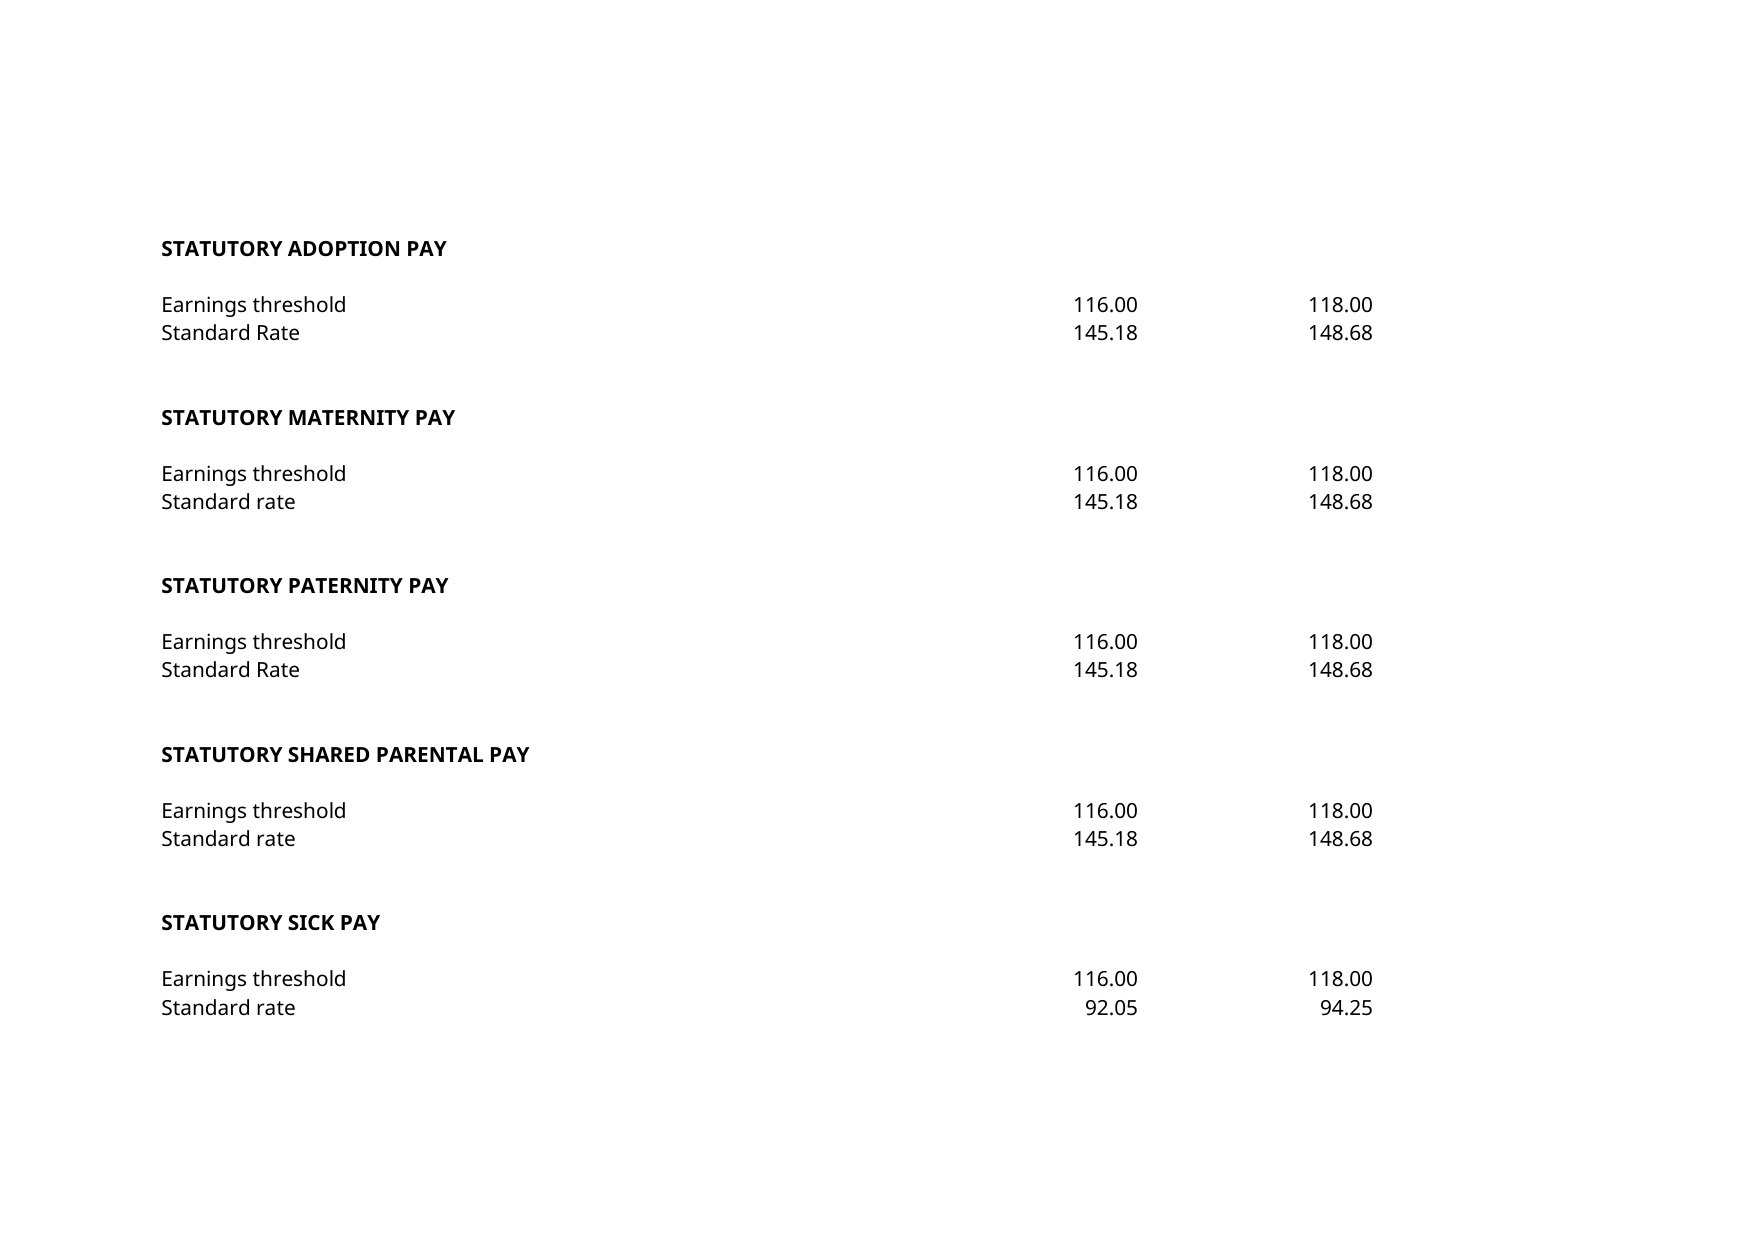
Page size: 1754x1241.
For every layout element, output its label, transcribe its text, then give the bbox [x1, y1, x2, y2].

table_cell [150, 937, 938, 964]
table_cell 94.25 [1155, 993, 1389, 1021]
table_cell 116.00 [938, 627, 1154, 656]
table_cell [938, 768, 1154, 796]
table_cell 116.00 [938, 290, 1154, 318]
table_cell [1155, 150, 1389, 178]
table_cell [1155, 600, 1389, 627]
table_cell [1155, 179, 1389, 206]
table_cell [150, 600, 938, 627]
table_cell [1155, 403, 1389, 431]
table_cell [1155, 937, 1389, 964]
table_cell [1155, 516, 1389, 544]
table_cell [150, 150, 938, 178]
table_cell 148.68 [1155, 487, 1389, 516]
table_cell [1155, 1050, 1389, 1077]
table_cell STATUTORY ADOPTION PAY [150, 206, 938, 263]
table_cell [1155, 544, 1389, 571]
table_cell [150, 713, 938, 740]
table_cell [1155, 571, 1389, 600]
table_cell [938, 713, 1154, 740]
table_cell [150, 684, 938, 712]
table_cell [1155, 375, 1389, 403]
table_cell [938, 375, 1154, 403]
table_cell [938, 179, 1154, 206]
table_cell 145.18 [938, 824, 1154, 853]
table_cell [938, 853, 1154, 881]
table_cell [150, 1021, 938, 1049]
table_cell 118.00 [1155, 290, 1389, 318]
table_cell [938, 600, 1154, 627]
table_cell [938, 206, 1154, 263]
table_cell [150, 263, 938, 290]
table_cell [938, 909, 1154, 937]
table_cell [938, 684, 1154, 712]
table_cell [938, 263, 1154, 290]
table_cell 145.18 [938, 319, 1154, 347]
table_cell STATUTORY SHARED PARENTAL PAY [150, 740, 938, 768]
table_cell [150, 1050, 938, 1077]
table_cell [1155, 431, 1389, 459]
table_cell STATUTORY SICK PAY [150, 909, 938, 937]
table_cell [1155, 909, 1389, 937]
table_cell STATUTORY MATERNITY PAY [150, 403, 938, 431]
table_cell [1155, 768, 1389, 796]
table_cell 92.05 [938, 993, 1154, 1021]
table_cell 145.18 [938, 656, 1154, 684]
table_cell [938, 881, 1154, 908]
table_cell Earnings threshold [150, 627, 938, 656]
table_cell [150, 179, 938, 206]
table_cell 118.00 [1155, 627, 1389, 656]
table_cell Standard rate [150, 824, 938, 853]
table_cell Earnings threshold [150, 796, 938, 824]
table_cell Earnings threshold [150, 290, 938, 318]
table_cell Standard rate [150, 993, 938, 1021]
table_cell 148.68 [1155, 319, 1389, 347]
table_cell [938, 1021, 1154, 1049]
table_cell 148.68 [1155, 824, 1389, 853]
table_cell 116.00 [938, 796, 1154, 824]
table_cell [150, 881, 938, 908]
table_cell 145.18 [938, 487, 1154, 516]
table_cell [938, 740, 1154, 768]
table_cell [150, 375, 938, 403]
table_cell Standard Rate [150, 319, 938, 347]
table_cell [150, 516, 938, 544]
table_cell STATUTORY PATERNITY PAY [150, 571, 938, 600]
table_cell Standard rate [150, 487, 938, 516]
table_cell [938, 150, 1154, 178]
table_cell 118.00 [1155, 796, 1389, 824]
table_cell [1155, 1021, 1389, 1049]
table_cell [1155, 684, 1389, 712]
table_cell Standard Rate [150, 656, 938, 684]
table_cell [938, 544, 1154, 571]
table_cell [938, 516, 1154, 544]
table_cell [150, 544, 938, 571]
table_cell 118.00 [1155, 964, 1389, 993]
table_cell [938, 1050, 1154, 1077]
table_cell 148.68 [1155, 656, 1389, 684]
table_cell [1155, 206, 1389, 263]
table_cell Earnings threshold [150, 459, 938, 487]
table_cell [1155, 881, 1389, 908]
table_cell Earnings threshold [150, 964, 938, 993]
table_cell [150, 431, 938, 459]
table_cell [1155, 713, 1389, 740]
table_cell [1155, 853, 1389, 881]
table_cell 116.00 [938, 964, 1154, 993]
table_cell [938, 431, 1154, 459]
table_cell [150, 347, 938, 375]
table_cell [1155, 347, 1389, 375]
table_cell [1155, 263, 1389, 290]
table_cell [150, 853, 938, 881]
table_cell [1155, 740, 1389, 768]
table_cell [938, 403, 1154, 431]
table_cell [938, 571, 1154, 600]
table_cell 116.00 [938, 459, 1154, 487]
table_cell 118.00 [1155, 459, 1389, 487]
table_cell [150, 768, 938, 796]
table_cell [938, 347, 1154, 375]
table_cell [938, 937, 1154, 964]
